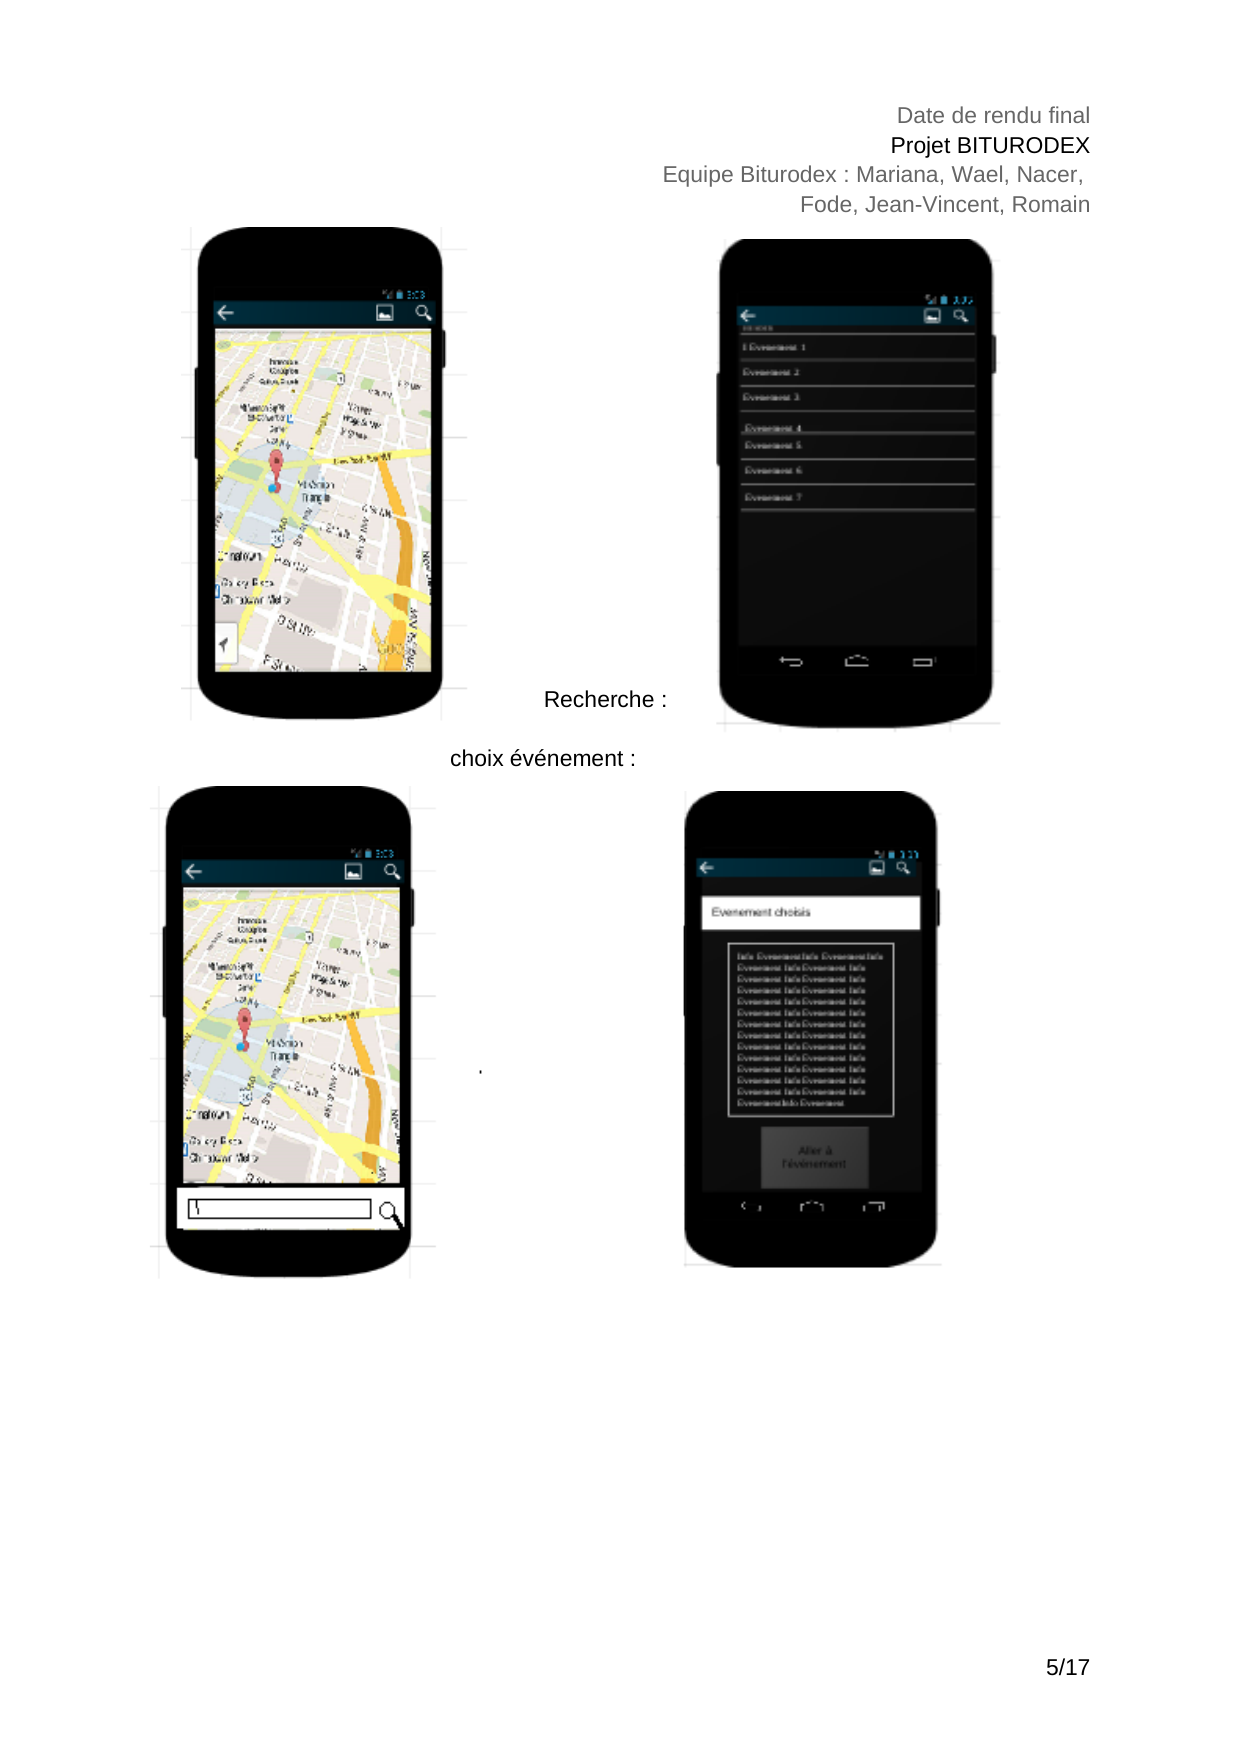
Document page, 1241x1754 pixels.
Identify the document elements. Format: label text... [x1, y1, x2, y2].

picture [683, 791, 948, 1283]
subtitle Recherche : choix événement : [150, 687, 1090, 771]
picture [181, 227, 544, 738]
picture [716, 239, 1003, 744]
picture [149, 786, 513, 1296]
